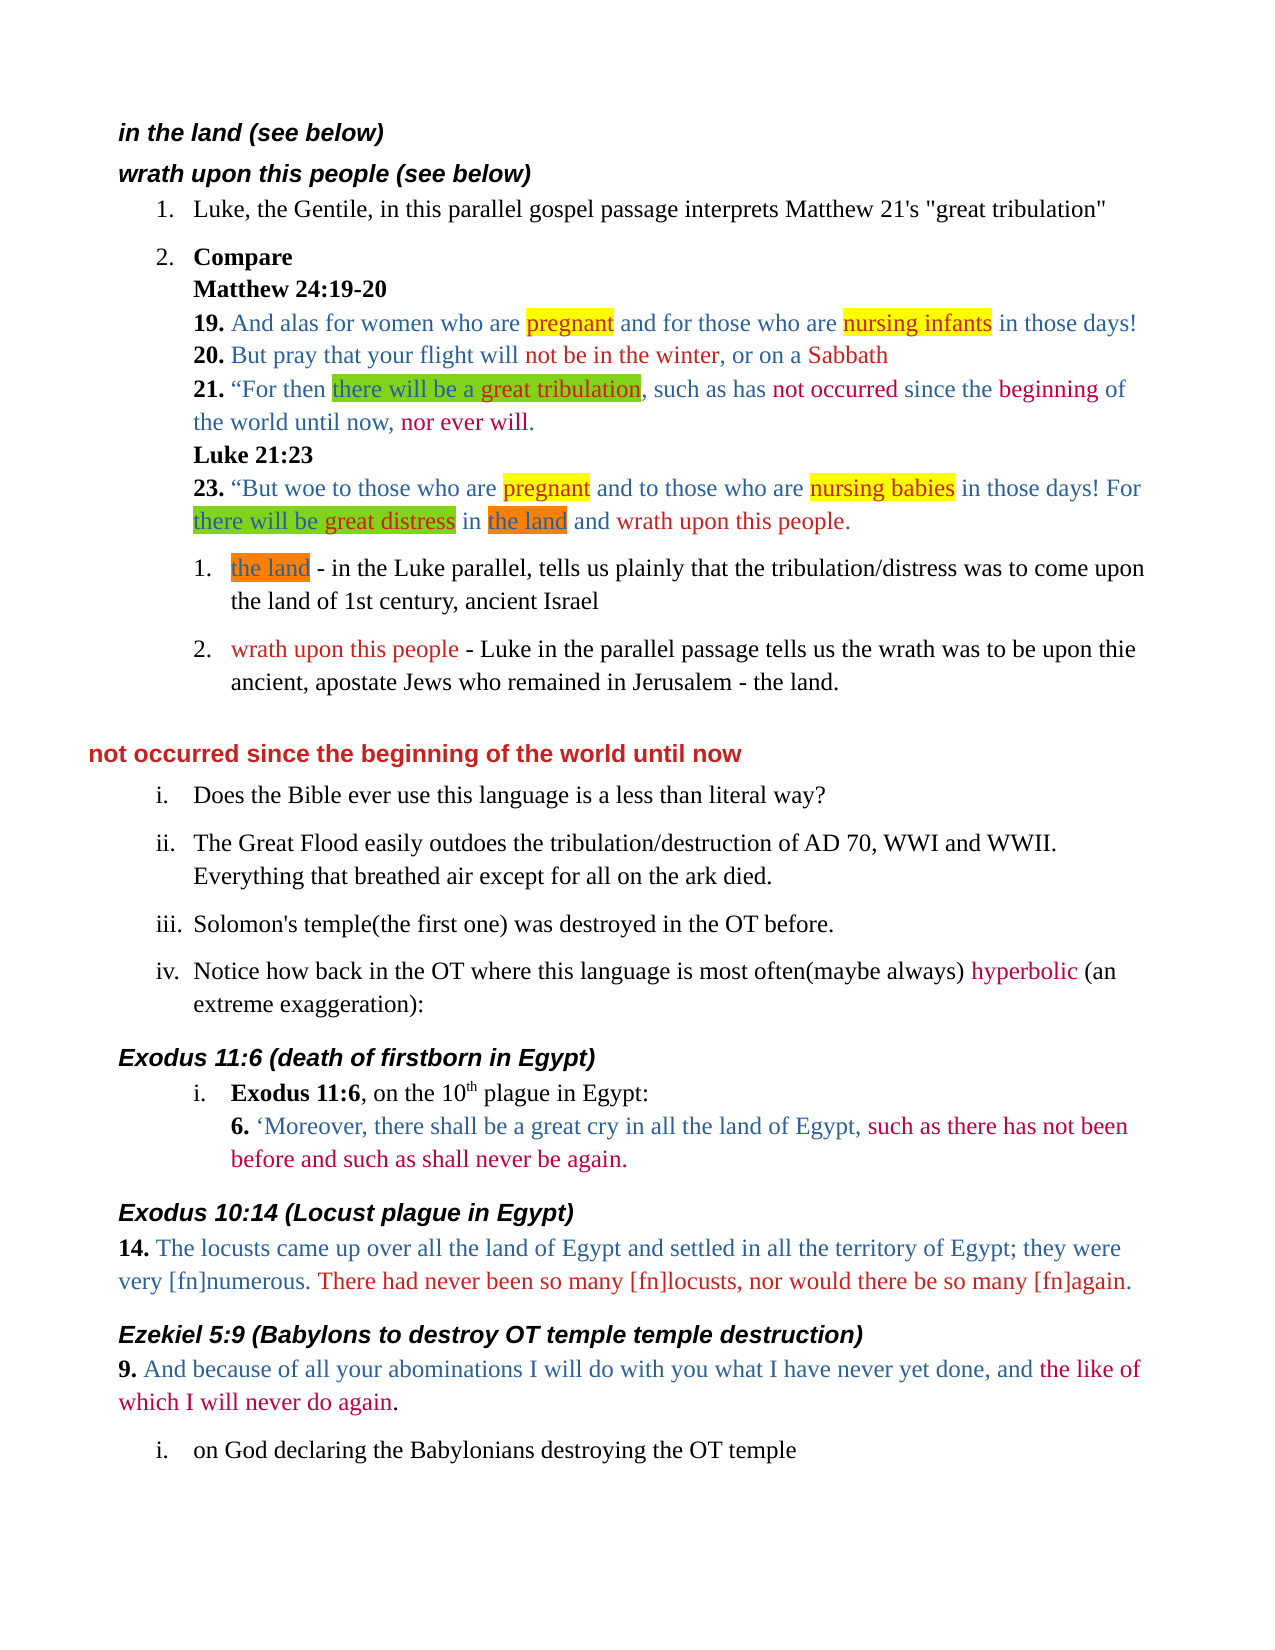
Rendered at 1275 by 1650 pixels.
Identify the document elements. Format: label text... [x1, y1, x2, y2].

list the land - in the Luke parallel, tells us plainly that the tribulation/distress was to come upon the land of 1st century, ancient Israel [193, 553, 1157, 615]
list on God declaring the Babylonians destroying the OT temple [156, 1435, 1157, 1464]
subtitle Exodus 10:14 (Locust plague in Egypt) [118, 1198, 1157, 1227]
list wrath upon this people - Luke in the parallel passage tells us the wrath was to be upon thie ancient, apostate Jews who remained in Jerusalem - the land. [193, 634, 1157, 696]
text 14. The locusts came up over all the land of Egypt and settled in all the territory of Egypt; they were very [fn]numerous. There had never been so many [fn]locusts, nor would there be so many [fn]again. [118, 1233, 1157, 1294]
list Does the Bible ever use this language is a less than literal way? [156, 781, 1157, 809]
list Solomon's temple(the first one) was destroyed in the OT before. [156, 909, 1157, 938]
subtitle Ezekiel 5:9 (Babylons to destroy OT temple temple destruction) [118, 1320, 1157, 1348]
subtitle Exodus 11:6 (death of firstborn in Egypt) [118, 1043, 1157, 1072]
list The Great Flood easily outdoes the tribulation/destruction of AD 70, WWI and WWII. Everything that breathed air except for all on the ark died. [156, 828, 1157, 890]
list Compare Matthew 24:19-20 19. And alas for women who are pregnant and for those who are nursing infants in those days! 20. But pray that your flight will not be in the winter, or on a Sabbath 21. “For then there will be a great tribulation, such as has not occurred since the beginning of the world until now, nor ever will. Luke 21:23 23. “But woe to those who are pregnant and to those who are nursing babies in those days! For there will be great distress in the land and wrath upon this people. [156, 242, 1157, 534]
subtitle in the land (see below) [118, 118, 1157, 147]
list Exodus 11:6, on the 10th plague in Egypt: 6. ‘Moreover, there shall be a great cry in all the land of Egypt, such as there has not been before and such as shall never be again. [193, 1078, 1157, 1173]
list Luke, the Gentile, in this parallel gospel passage interprets Matthew 21's "great tribulation" [156, 194, 1157, 223]
text 9. And because of all your abominations I will do with you what I have never yet done, and the like of which I will never do again. [118, 1354, 1157, 1416]
subtitle wrath upon this people (see below) [118, 159, 1157, 188]
list Notice how back in the OT where this language is most often(maybe always) hyperbolic (an extreme exaggeration): [156, 956, 1157, 1018]
subtitle not occurred since the beginning of the world until now [88, 739, 1157, 768]
